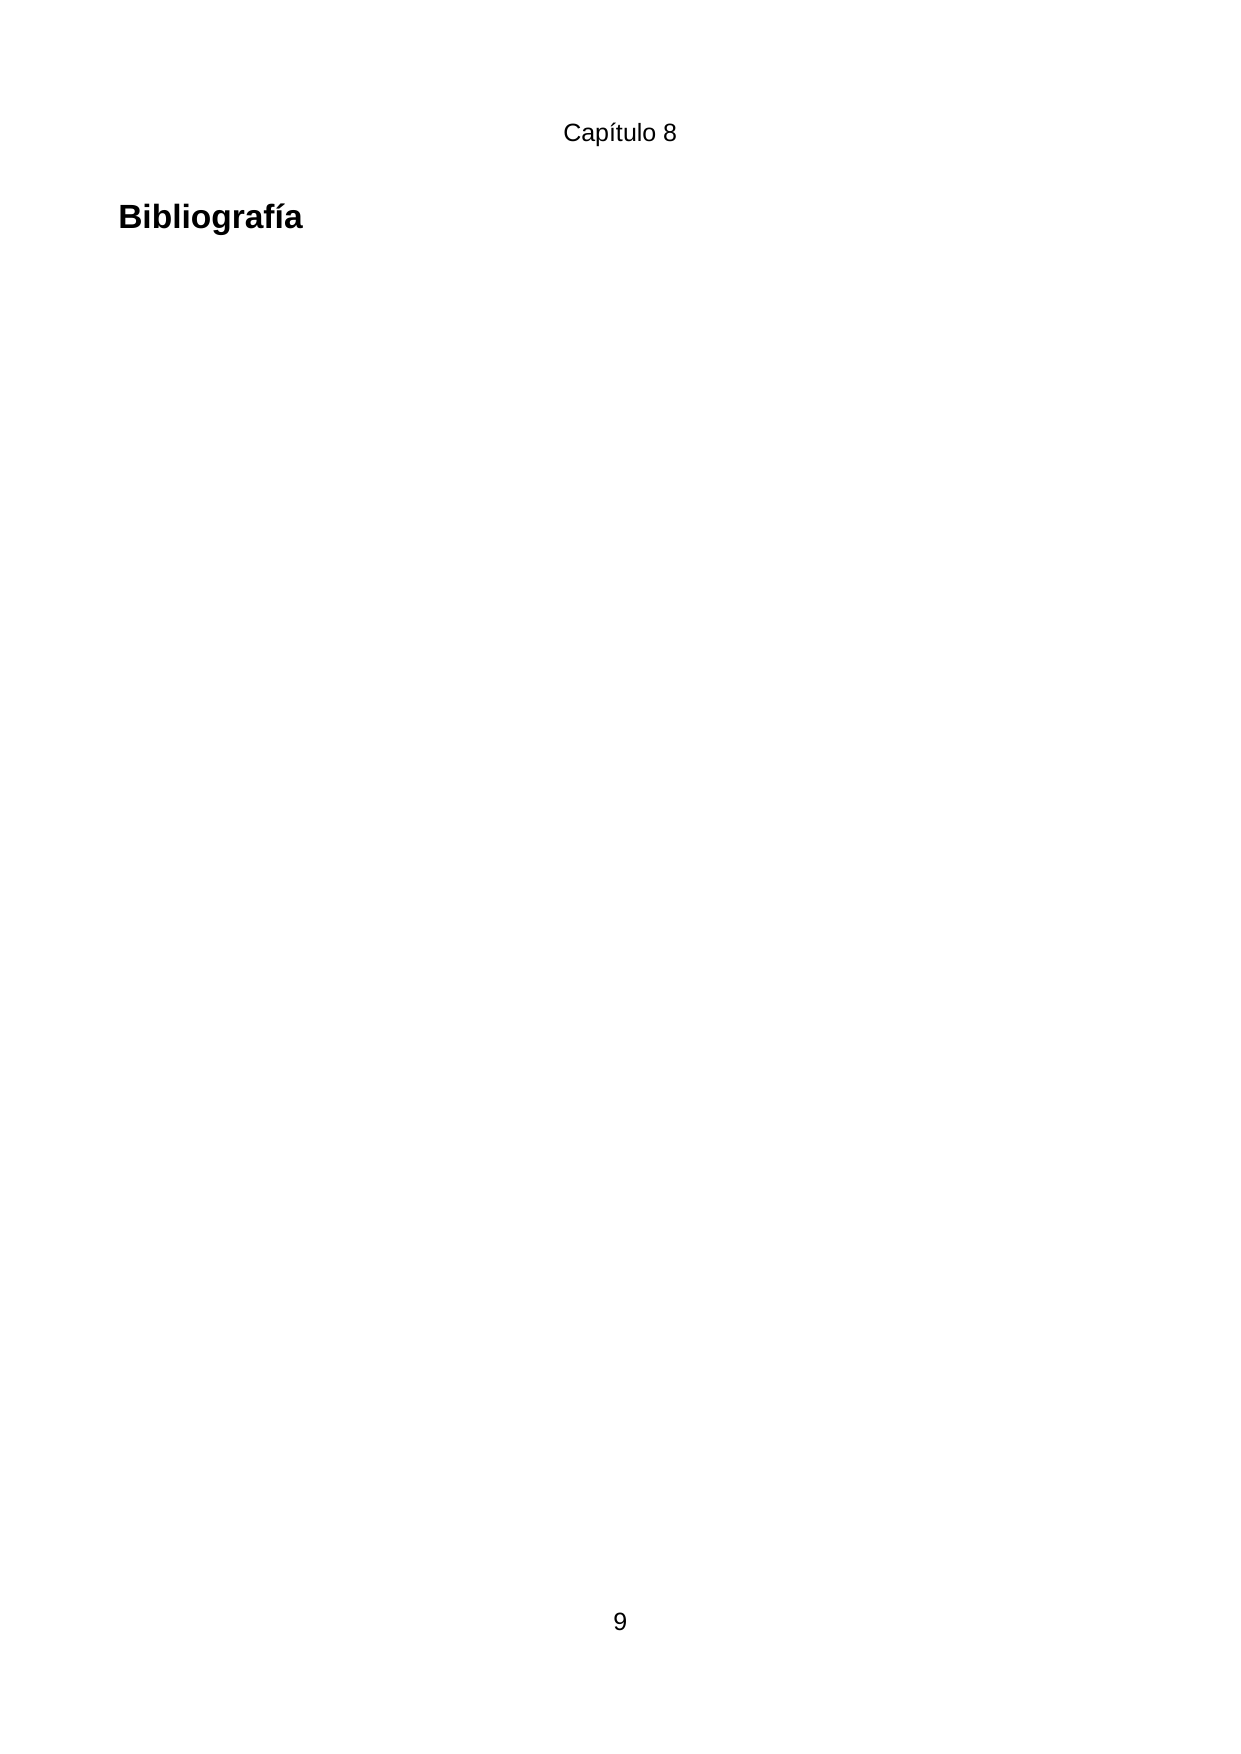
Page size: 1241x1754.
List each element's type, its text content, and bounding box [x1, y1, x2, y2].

subtitle Bibliografía [118, 197, 1122, 236]
